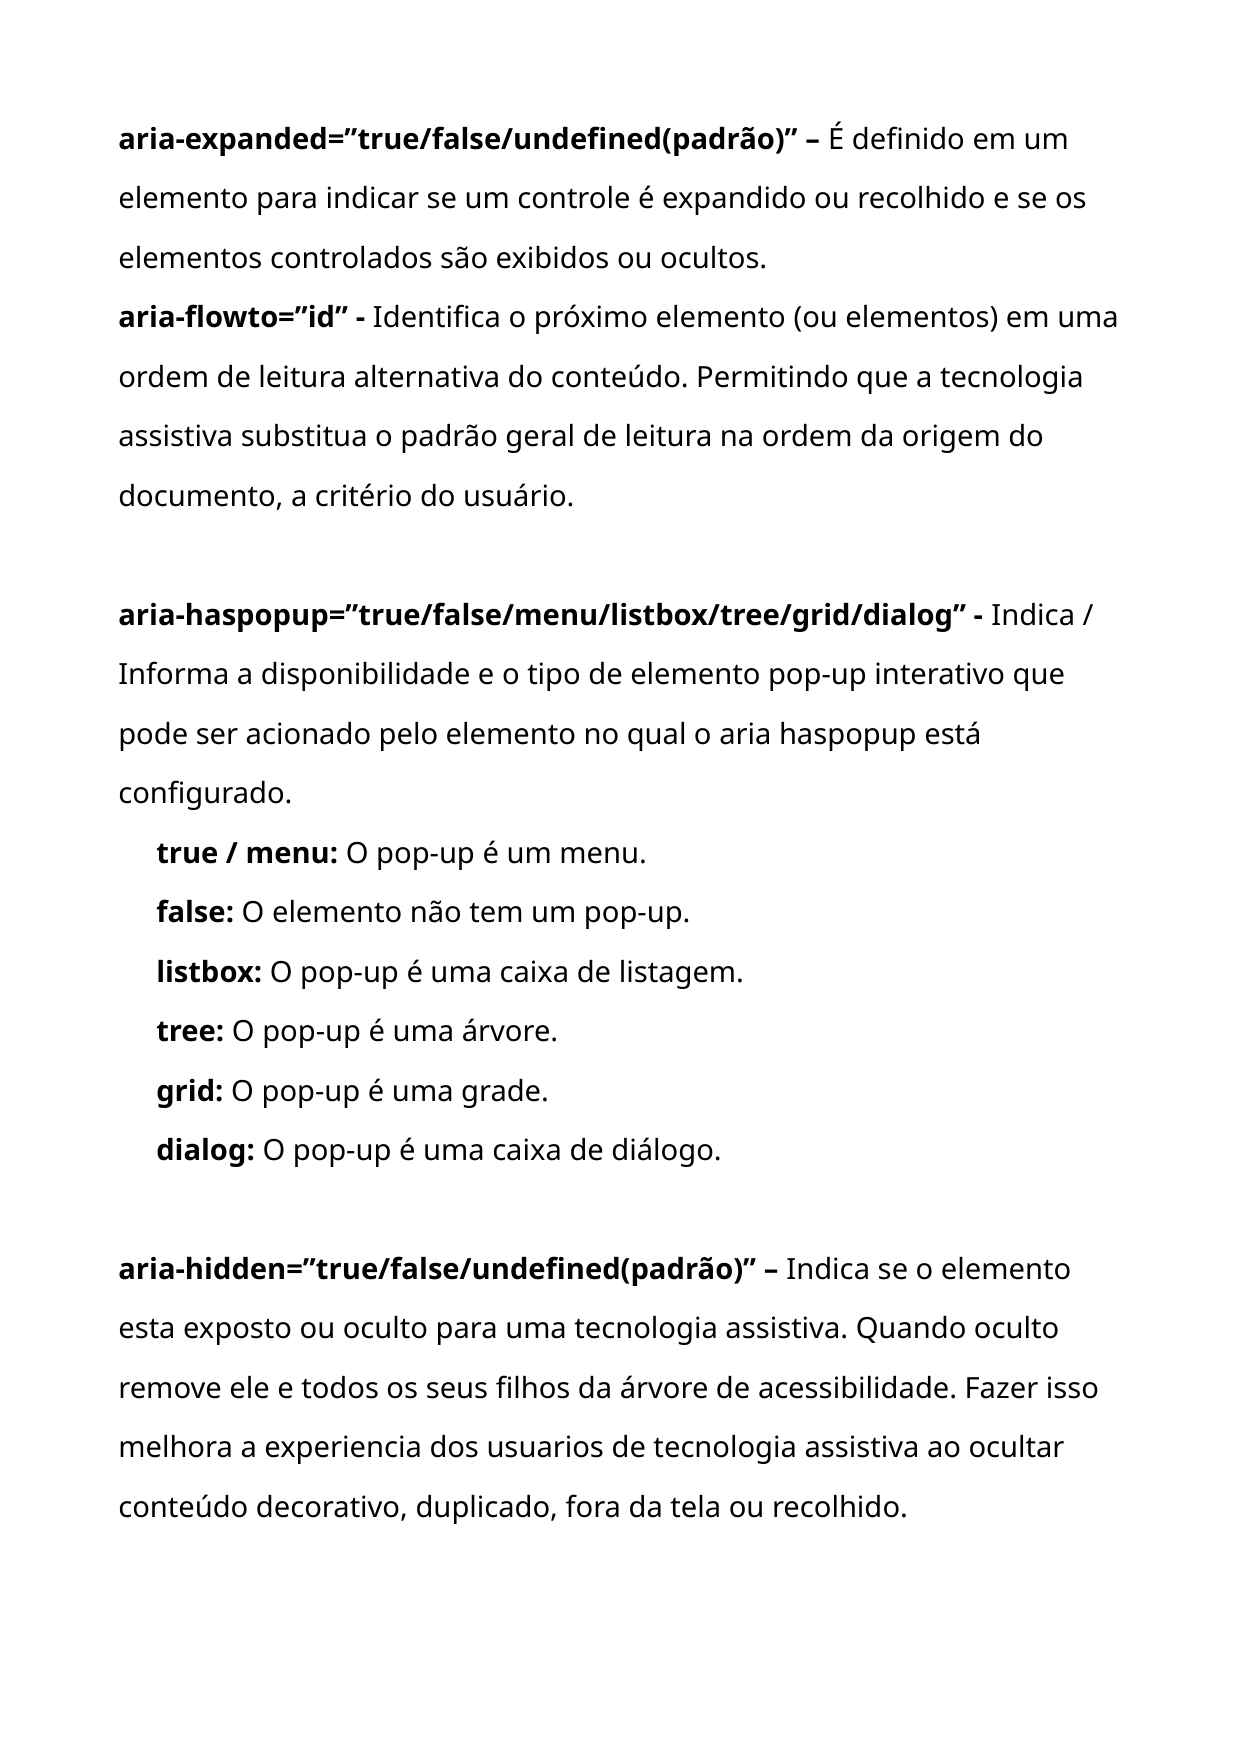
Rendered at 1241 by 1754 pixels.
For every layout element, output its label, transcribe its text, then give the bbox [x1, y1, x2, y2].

text aria-expanded=”true/false/undefined(padrão)” – É definido em um elemento para indicar se um controle é expandido ou recolhido e se os elementos controlados são exibidos ou ocultos. [118, 118, 1122, 277]
text aria-haspopup=”true/false/menu/listbox/tree/grid/dialog” - Indica / Informa a disponibilidade e o tipo de elemento pop-up interativo que pode ser acionado pelo elemento no qual o aria haspopup está configurado. [118, 594, 1122, 812]
text dialog: O pop-up é uma caixa de diálogo. [118, 1129, 1122, 1169]
text aria-hidden=”true/false/undefined(padrão)” – Indica se o elemento esta exposto ou oculto para uma tecnologia assistiva. Quando oculto remove ele e todos os seus filhos da árvore de acessibilidade. Fazer isso melhora a experiencia dos usuarios de tecnologia assistiva ao ocultar conteúdo decorativo, duplicado, fora da tela ou recolhido. [118, 1248, 1122, 1526]
text true / menu: O pop-up é um menu. [118, 832, 1122, 872]
text false: O elemento não tem um pop-up. [118, 891, 1122, 931]
text tree: O pop-up é uma árvore. [118, 1010, 1122, 1050]
text grid: O pop-up é uma grade. [118, 1070, 1122, 1109]
text aria-flowto=”id” - Identifica o próximo elemento (ou elementos) em uma ordem de leitura alternativa do conteúdo. Permitindo que a tecnologia assistiva substitua o padrão geral de leitura na ordem da origem do documento, a critério do usuário. [118, 297, 1122, 515]
text listbox: O pop-up é uma caixa de listagem. [118, 951, 1122, 991]
